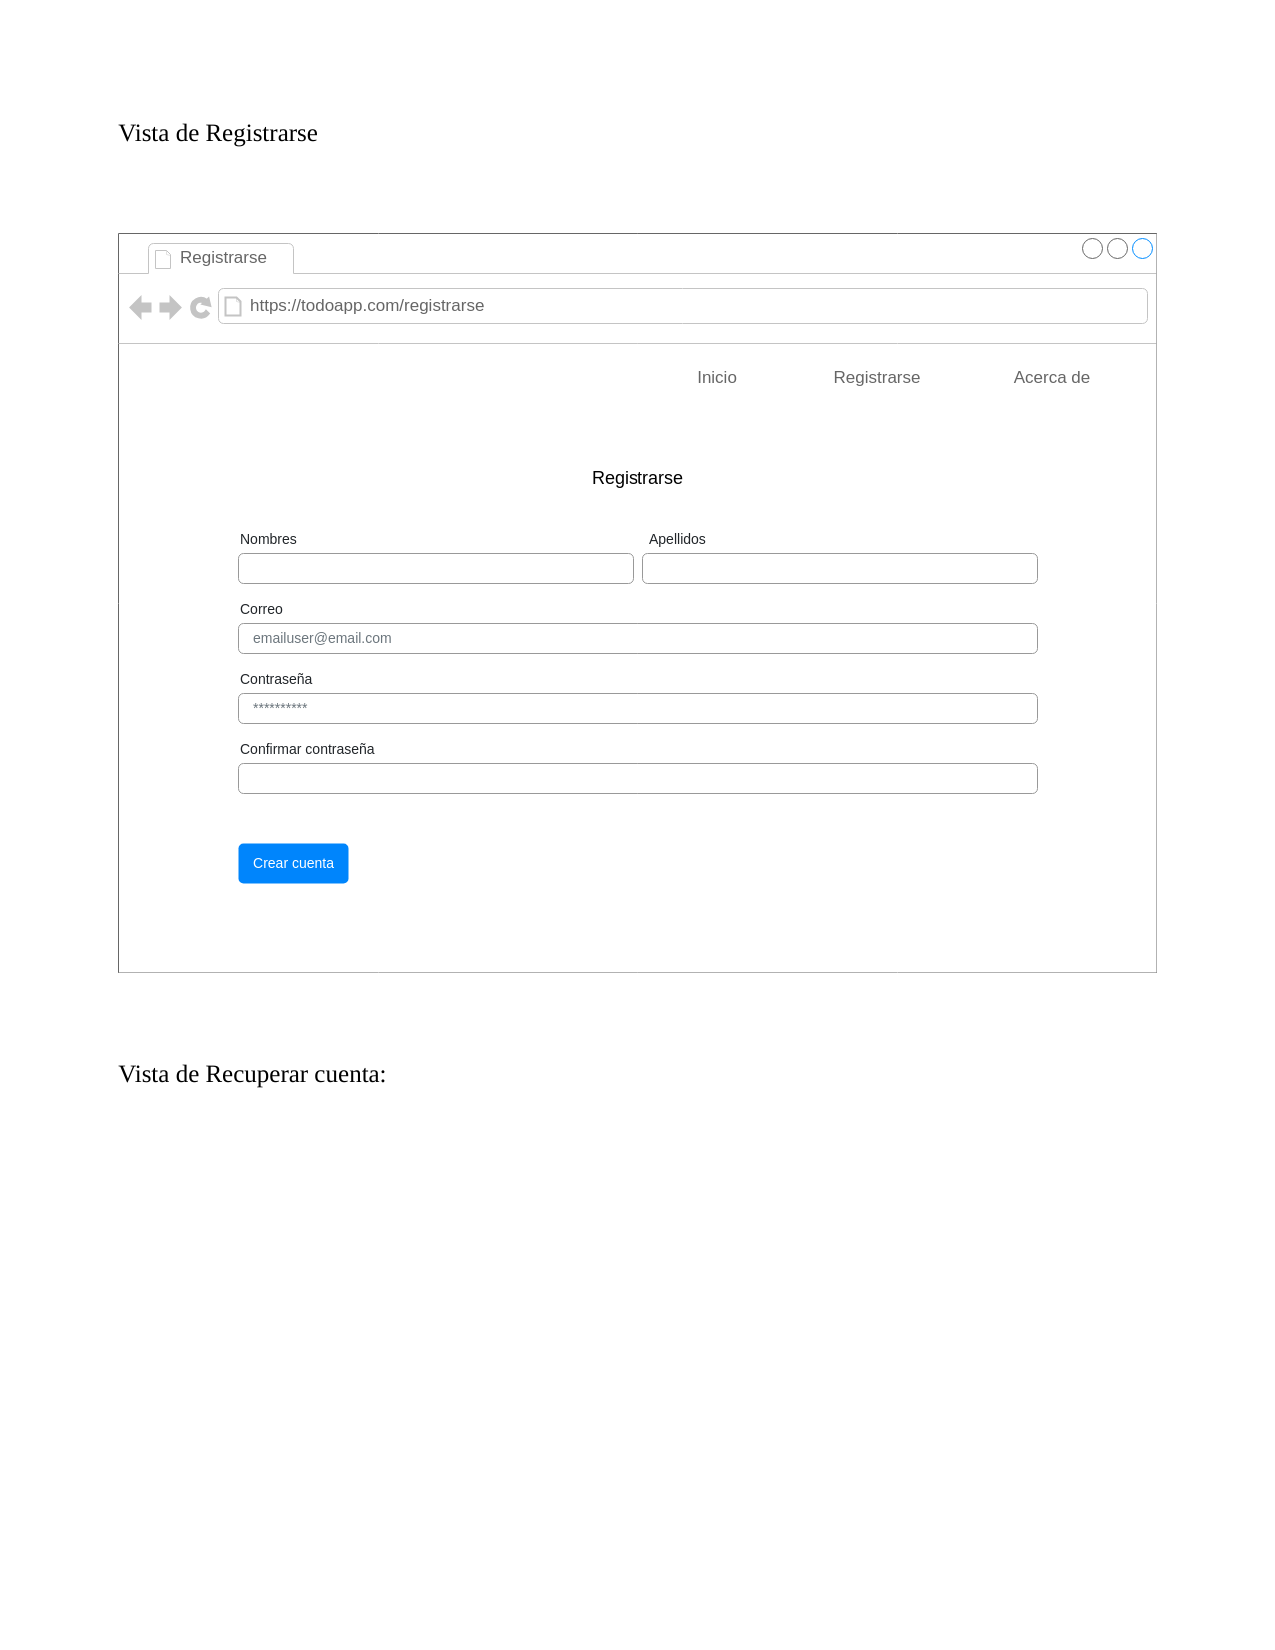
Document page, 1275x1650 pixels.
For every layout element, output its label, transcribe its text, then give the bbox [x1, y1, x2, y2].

picture [118, 233, 1157, 973]
text Vista de Registrarse [118, 118, 1157, 147]
text Vista de Recuperar cuenta: [118, 1059, 1157, 1145]
